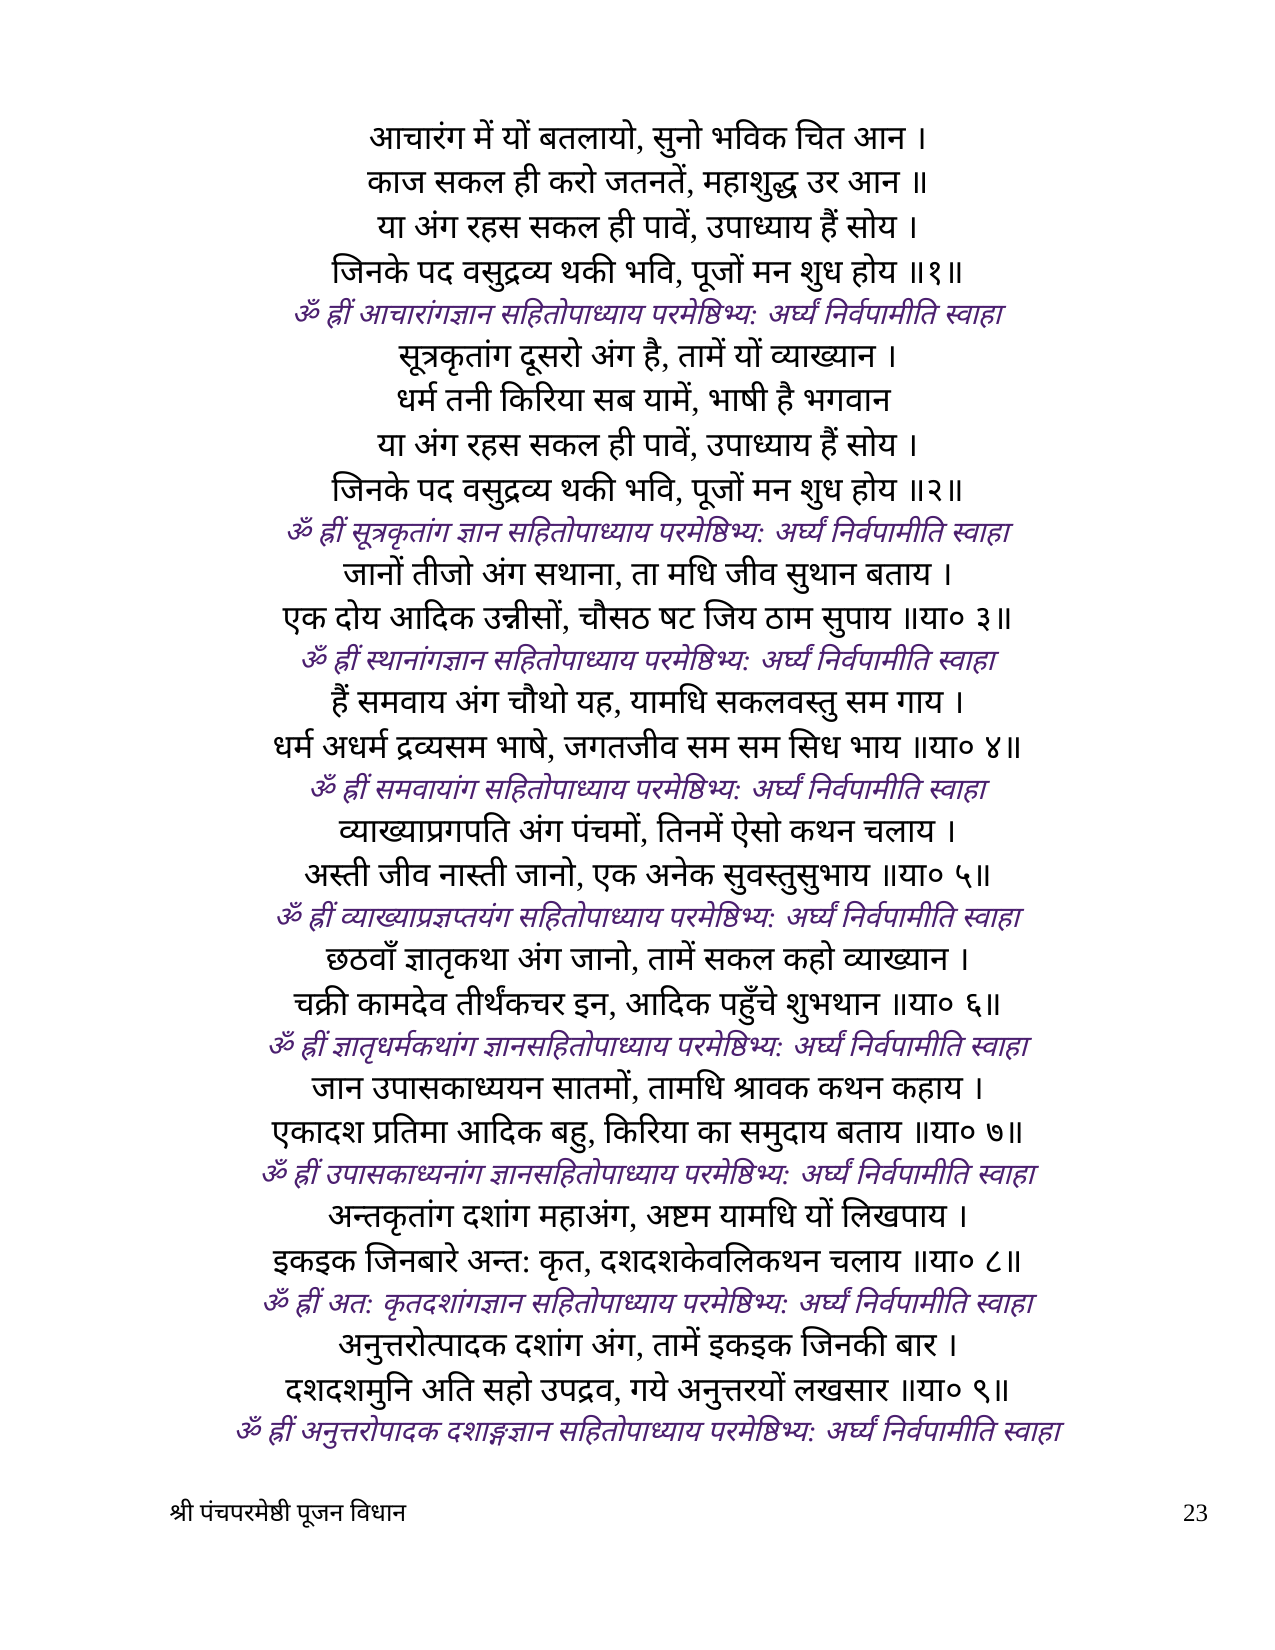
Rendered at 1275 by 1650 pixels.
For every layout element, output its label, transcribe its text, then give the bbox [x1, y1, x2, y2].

text या अंग रहस सकल ही पावें, उपाध्याय हैं सोय । जिनके पद वसुद्रव्य थकी भवि, पूजों मन शुध होय ॥२॥ ॐ ह्रीं सूत्रकृतांग ज्ञान सहितोपाध्याय परमेष्ठिभ्य: अर्घ्यं निर्वपामीति स्वाहा जानों तीजो अंग सथाना, ता मधि जीव सुथान बताय । एक दोय आदिक उन्नीसों, चौसठ षट जिय ठाम सुपाय ॥या० ३॥ ॐ ह्रीं स्थानांगज्ञान सहितोपाध्याय परमेष्ठिभ्य: अर्घ्यं निर्वपामीति स्वाहा हैं समवाय अंग चौथो यह, यामधि सकलवस्तु सम गाय । धर्म अधर्म द्रव्यसम भाषे, जगतजीव सम सम सिध भाय ॥या० ४॥ ॐ ह्रीं समवायांग सहितोपाध्याय परमेष्ठिभ्य: अर्घ्यं निर्वपामीति स्वाहा व्याख्याप्रगपति अंग पंचमों, तिनमें ऐसो कथन चलाय । अस्ती जीव नास्ती जानो, एक अनेक सुवस्तुसुभाय ॥या० ५॥ ॐ ह्रीं व्याख्याप्रज्ञप्तयंग सहितोपाध्याय परमेष्ठिभ्य: अर्घ्यं निर्वपामीति स्वाहा छठवाँ ज्ञातृकथा अंग जानो, तामें सकल कहो व्याख्यान । चक्री कामदेव तीर्थंकचर इन, आदिक पहुँचे शुभथान ॥या० ६॥ ॐ ह्रीं ज्ञातृधर्मकथांग ज्ञानसहितोपाध्याय परमेष्ठिभ्य: अर्घ्यं निर्वपामीति स्वाहा जान उपासकाध्ययन सातमों, तामधि श्रावक कथन कहाय । एकादश प्रतिमा आदिक बहु, किरिया का समुदाय बताय ॥या० ७॥ ॐ ह्रीं उपासकाध्यनांग ज्ञानसहितोपाध्याय परमेष्ठिभ्य: अर्घ्यं निर्वपामीति स्वाहा अन्तकृतांग दशांग महाअंग, अष्टम यामधि यों लिखपाय । इकइक जिनबारे अन्त: कृत, दशदशकेवलिकथन चलाय ॥या० ८॥ ॐ ह्रीं अत: कृतदशांगज्ञान सहितोपाध्याय परमेष्ठिभ्य: अर्घ्यं निर्वपामीति स्वाहा अनुत्तरोत्पादक दशांग अंग, तामें इकइक जिनकी बार । दशदशमुनि अति सहो उपद्रव, गये अनुत्तरयों लखसार ॥या० ९॥ ॐ ह्रीं अनुत्तरोपादक दशाङ्गज्ञान सहितोपाध्याय परमेष्ठिभ्य: अर्घ्यं निर्वपामीति स्वाहा [87, 425, 1208, 1454]
text आचारंग में यों बतलायो, सुनो भविक चित आन । काज सकल ही करो जतनतें, महाशुद्ध उर आन ॥ या अंग रहस सकल ही पावें, उपाध्याय हैं सोय । जिनके पद वसुद्रव्य थकी भवि, पूजों मन शुध होय ॥१॥ ॐ ह्रीं आचारांगज्ञान सहितोपाध्याय परमेष्ठिभ्य: अर्घ्यं निर्वपामीति स्वाहा सूत्रकृतांग दूसरो अंग है, तामें यों व्याख्यान । धर्म तनी किरिया सब यामें, भाषी है भगवान [87, 118, 1208, 425]
